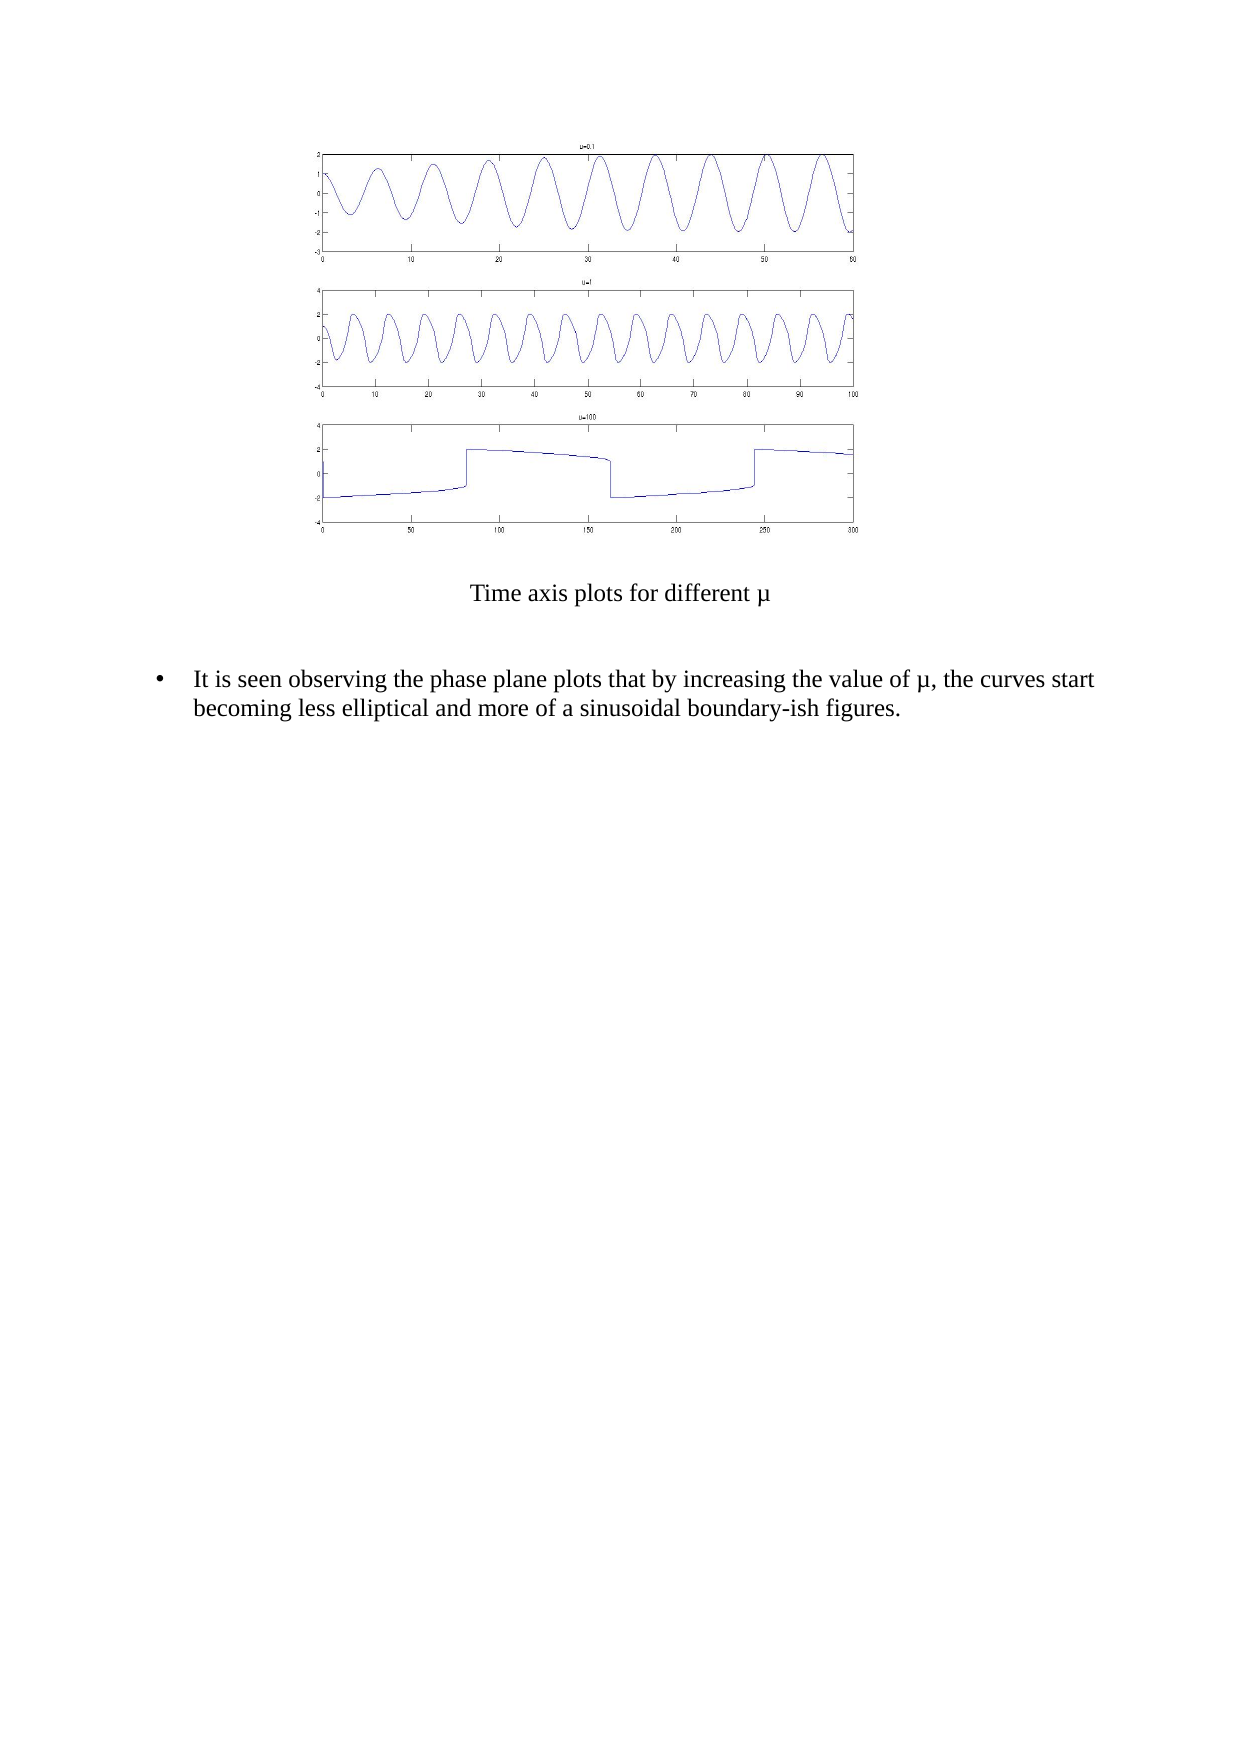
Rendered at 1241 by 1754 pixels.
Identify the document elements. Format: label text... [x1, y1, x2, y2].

list It is seen observing the phase plane plots that by increasing the value of µ, the curves start becoming less elliptical and more of a sinusoidal boundary-ish figures. [156, 664, 1122, 722]
text Time axis plots for different µ [118, 578, 1122, 607]
picture [233, 120, 918, 571]
